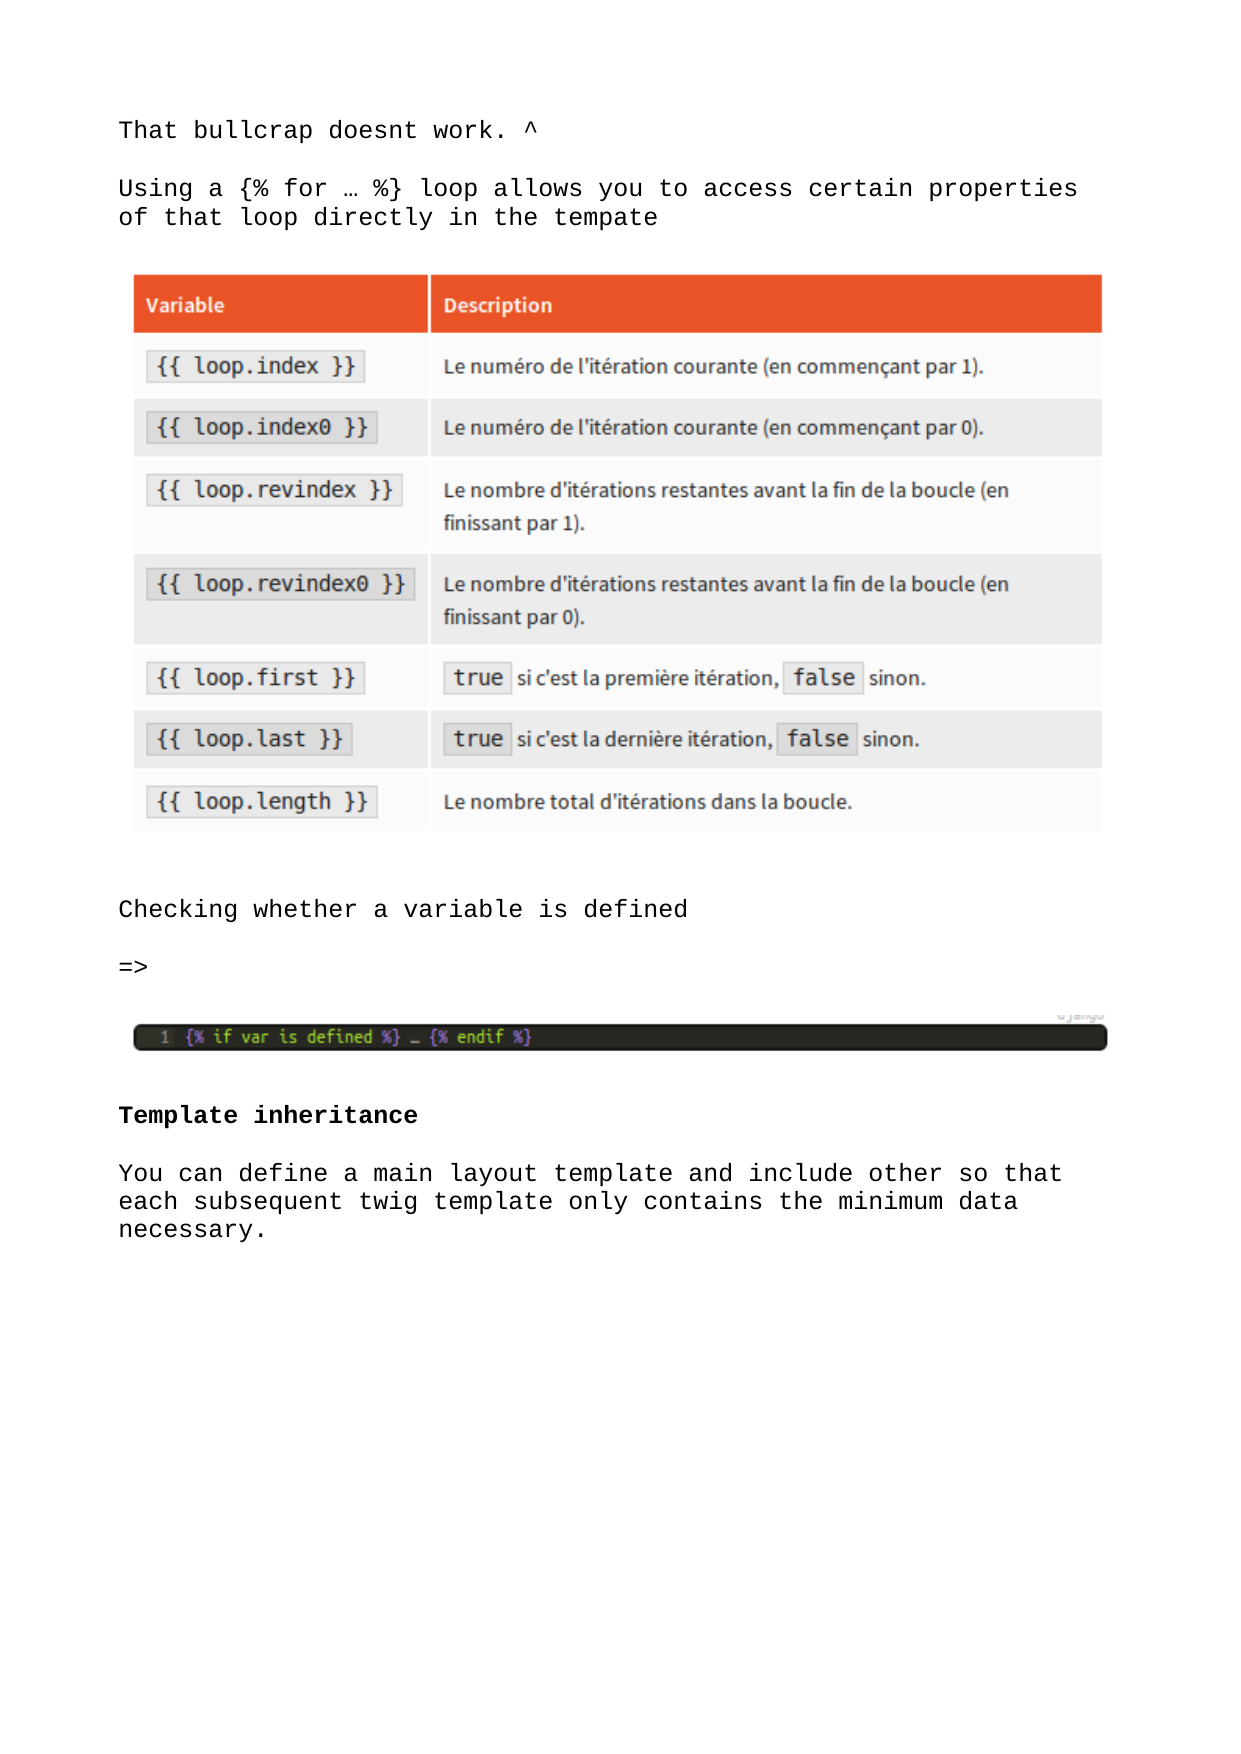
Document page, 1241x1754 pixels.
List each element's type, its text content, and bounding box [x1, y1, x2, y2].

text That bullcrap doesnt work. ^ [118, 118, 1122, 146]
text Checking whether a variable is defined [118, 896, 1122, 925]
text You can define a main layout template and include other so that each subsequent twig template only contains the minimum data necessary. [118, 1160, 1122, 1245]
picture [131, 262, 1110, 839]
picture [126, 1015, 1117, 1073]
text Template inheritance [118, 1102, 1122, 1131]
text Using a {% for … %} loop allows you to access certain properties of that loop directly in the tempate [118, 176, 1122, 233]
text => [118, 954, 1122, 983]
